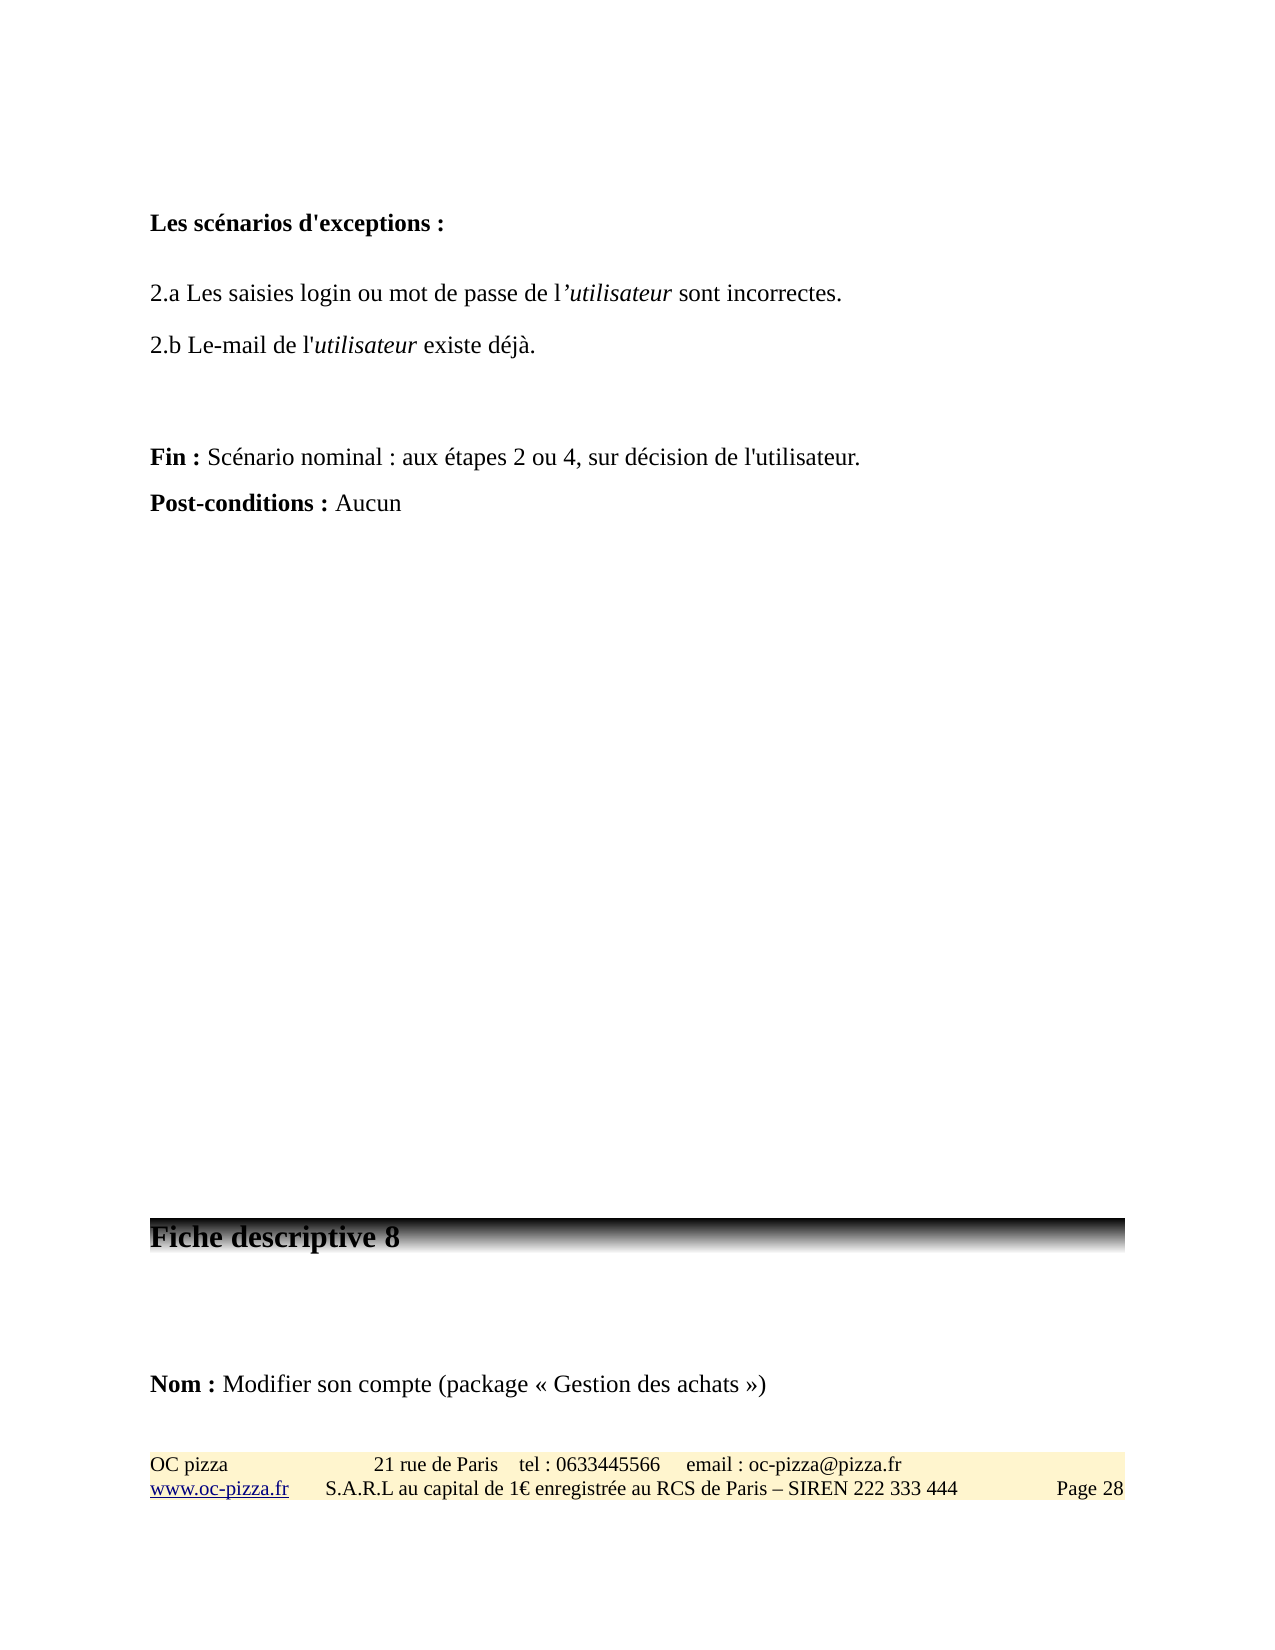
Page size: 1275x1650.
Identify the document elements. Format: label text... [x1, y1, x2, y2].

text Fiche descriptive 8 [150, 1218, 1125, 1254]
text Post-conditions : Aucun [150, 488, 1125, 517]
text Nom : Modifier son compte (package « Gestion des achats ») [150, 1369, 1125, 1398]
text Fin : Scénario nominal : aux étapes 2 ou 4, sur décision de l'utilisateur. [150, 442, 1125, 471]
text 2.b Le-mail de l'utilisateur existe déjà. [150, 330, 1125, 359]
text 2.a Les saisies login ou mot de passe de l’utilisateur sont incorrectes. [150, 278, 1125, 307]
text Les scénarios d'exceptions : [150, 208, 1125, 237]
